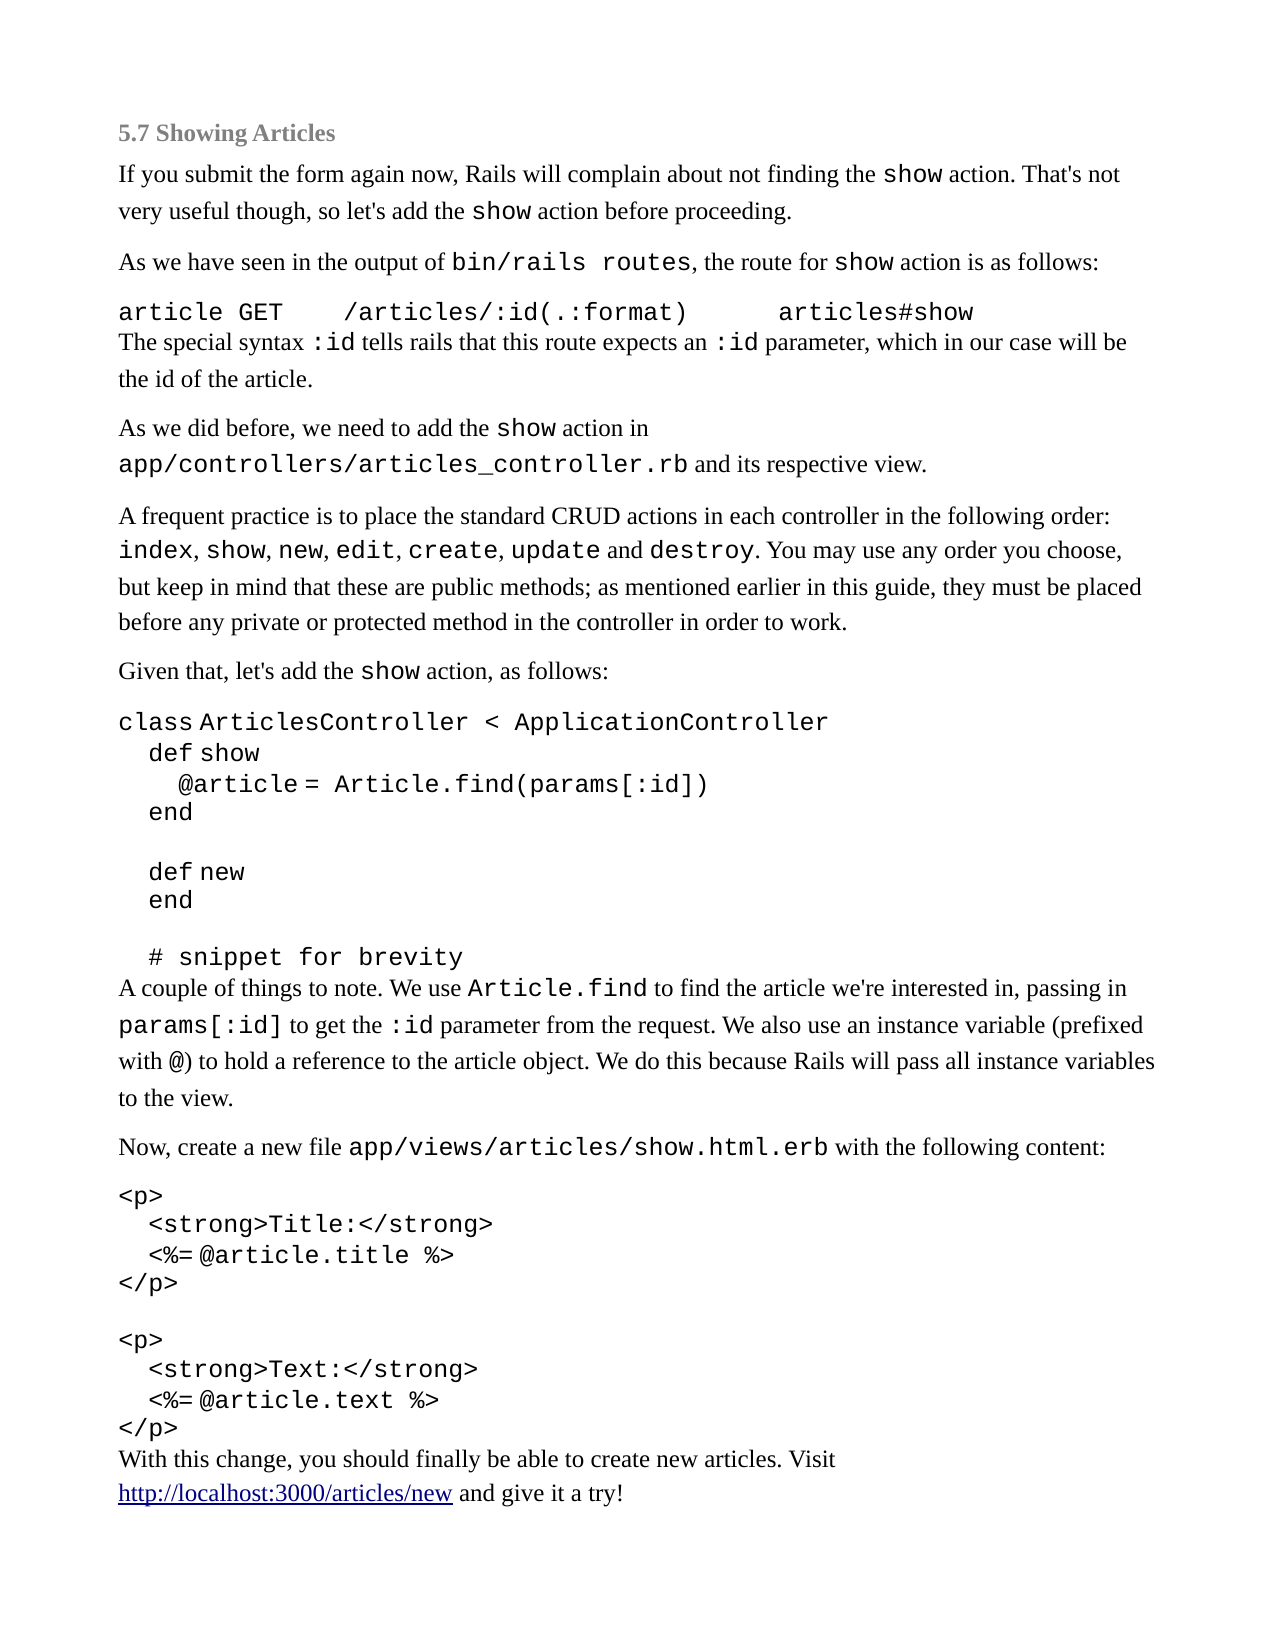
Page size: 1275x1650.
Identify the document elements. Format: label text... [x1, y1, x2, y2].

text Now, create a new file app/views/articles/show.html.erb with the following content: [118, 1132, 1157, 1163]
text A frequent practice is to place the standard CRUD actions in each controller in the following order: index, show, new, edit, create, update and destroy. You may use any order you choose, but keep in mind that these are public methods; as mentioned earlier in this guide, they must be placed before any private or protected method in the controller in order to work. [118, 501, 1157, 635]
text The special syntax :id tells rails that this route expects an :id parameter, which in our case will be the id of the article. [118, 327, 1157, 393]
text As we have seen in the output of bin/rails routes, the route for show action is as follows: [118, 247, 1157, 278]
text A couple of things to note. We use Article.find to find the article we're interested in, passing in params[:id] to get the :id parameter from the request. We also use an instance variable (prefixed with @) to hold a reference to the article object. We do this because Rails will pass all instance variables to the view. [118, 973, 1157, 1112]
text Given that, let's add the show action, as follows: [118, 656, 1157, 687]
table_header article GET /articles/:id(.:format) articles#show [118, 299, 988, 327]
text With this change, you should finally be able to create new articles. Visit http://localhost:3000/articles/new and give it a try! [118, 1444, 1157, 1507]
table_header class ArticlesController < ApplicationController def show @article = Article.find(params[:id]) end def new end # snippet for brevity [118, 707, 834, 973]
subtitle 5.7 Showing Articles [118, 118, 1157, 147]
text If you submit the form again now, Rails will complain about not finding the show action. That's not very useful though, so let's add the show action before proceeding. [118, 159, 1157, 227]
table_header <p> <strong>Title:</strong> <%= @article.title %> </p> <p> <strong>Text:</strong> <%= @article.text %> </p> [118, 1184, 500, 1444]
text As we did before, we need to add the show action in app/controllers/articles_controller.rb and its respective view. [118, 413, 1157, 480]
